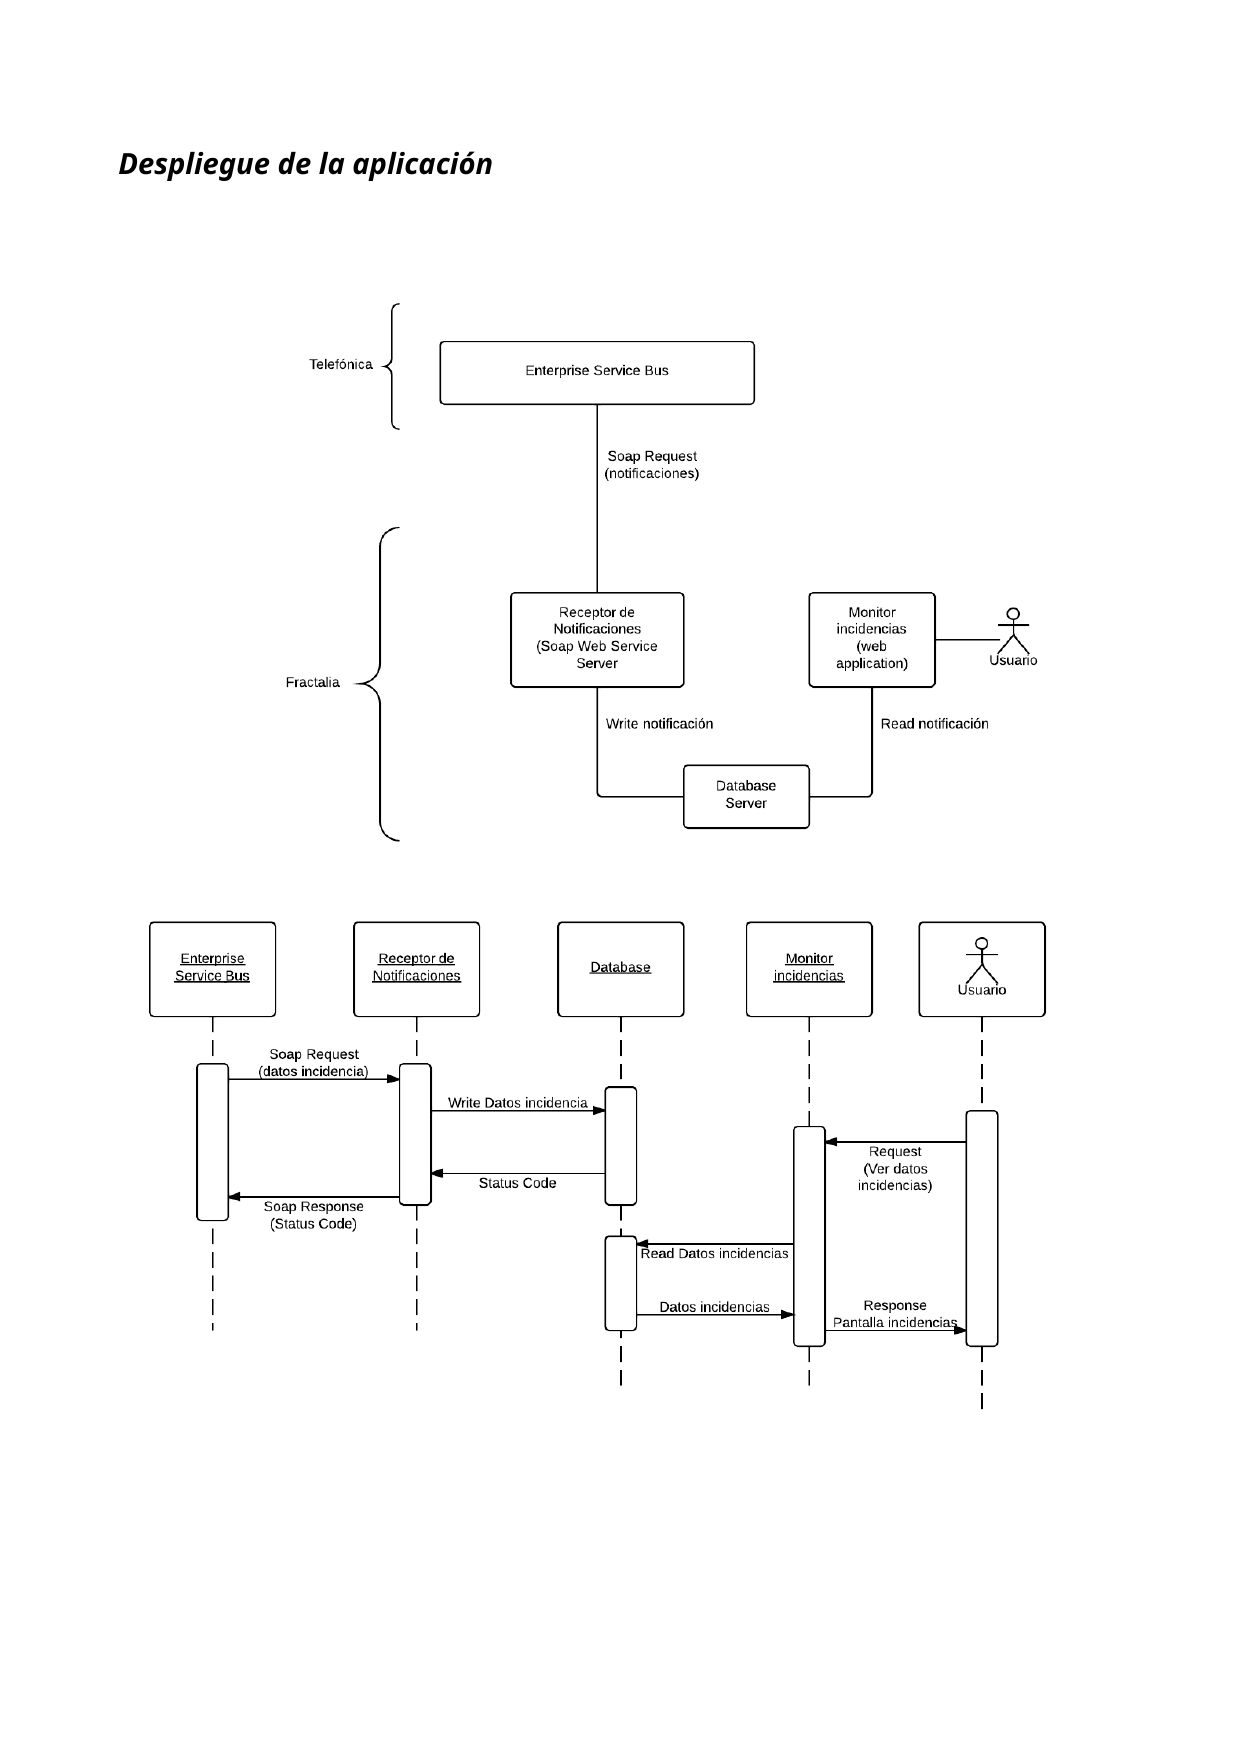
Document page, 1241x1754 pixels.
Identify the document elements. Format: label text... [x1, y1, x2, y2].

subtitle Despliegue de la aplicación [118, 143, 1122, 183]
picture [118, 272, 1123, 1440]
